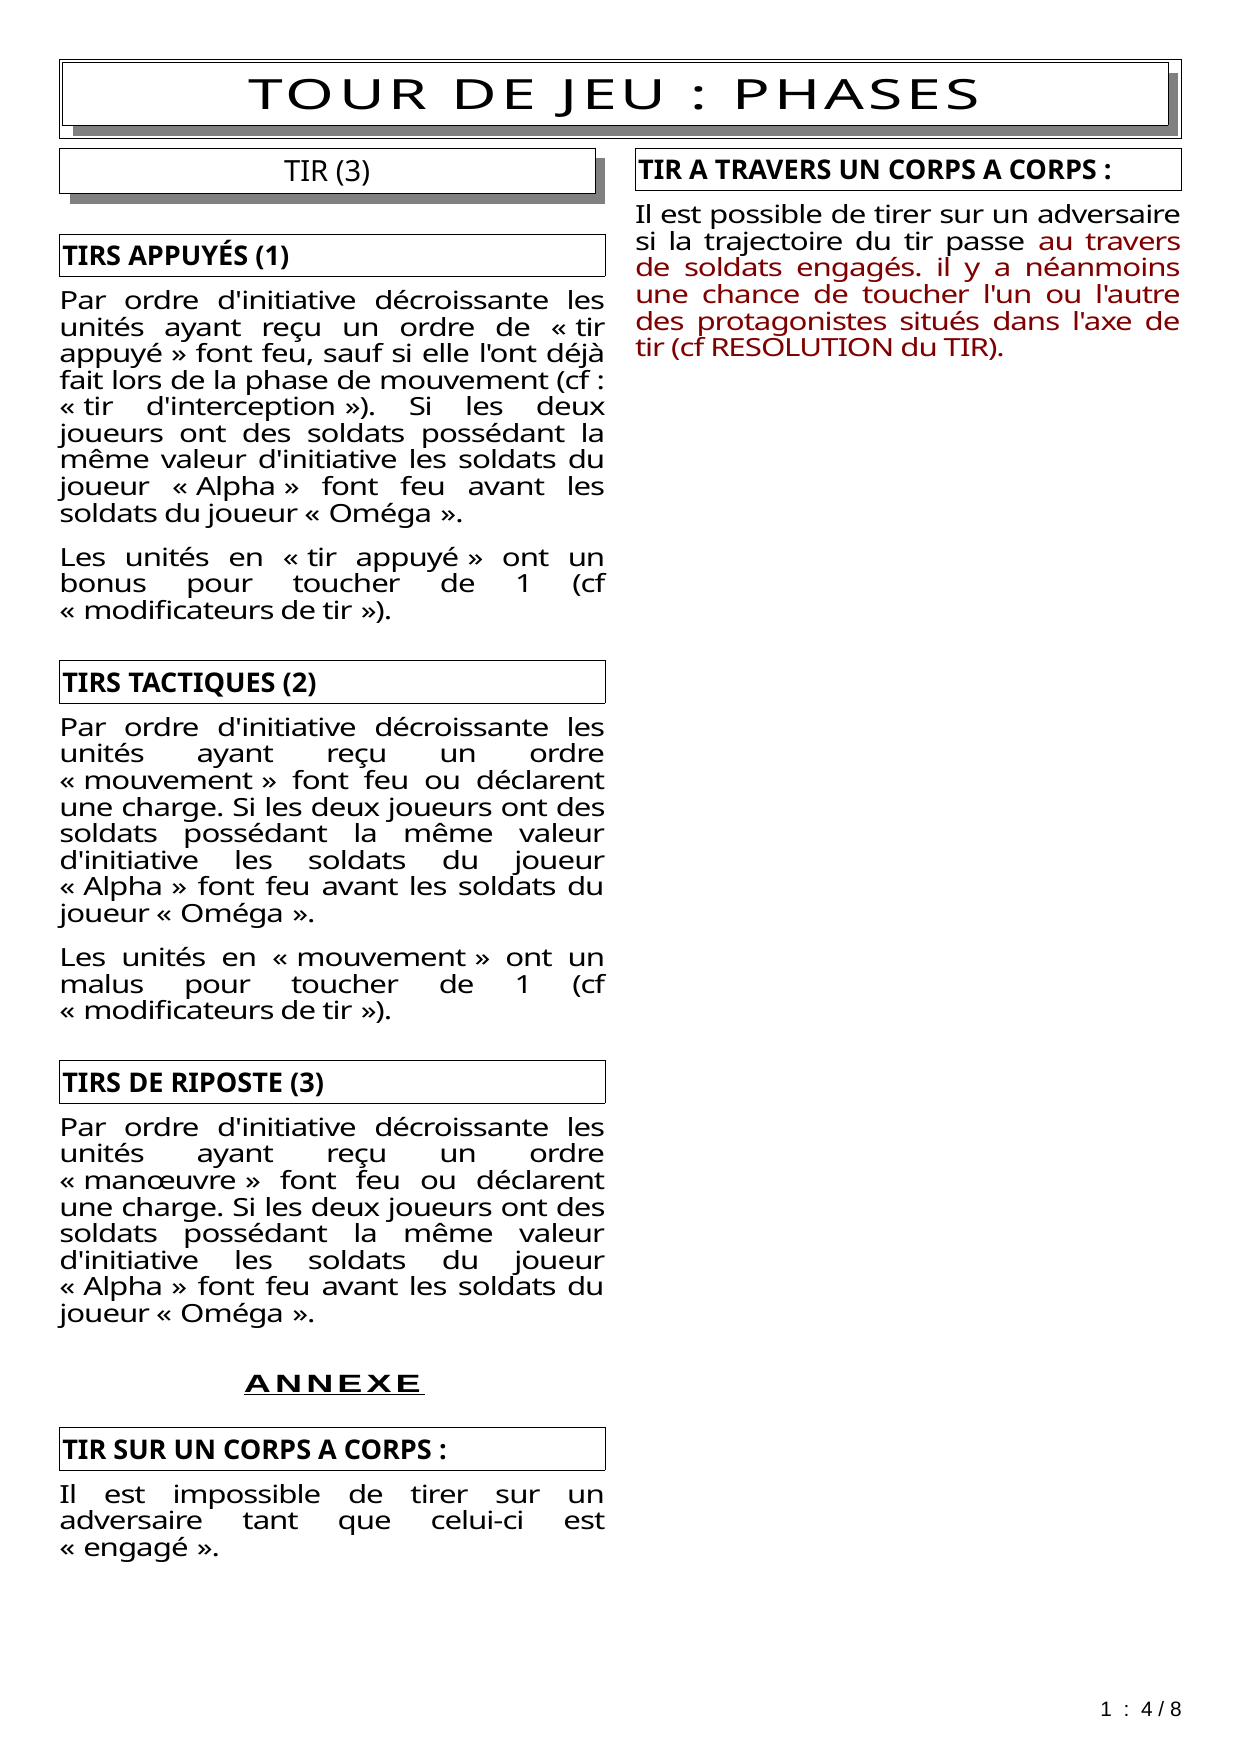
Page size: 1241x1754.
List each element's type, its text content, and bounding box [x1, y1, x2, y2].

text Il est possible de tirer sur un adversaire si la trajectoire du tir passe au travers de soldats engagés. il y a néanmoins une chance de toucher l'un ou l'autre des protagonistes situés dans l'axe de tir (cf RESOLUTION du TIR). [635, 202, 1181, 362]
text Il est impossible de tirer sur un adversaire tant que celui-ci est « engagé ». [59, 1482, 605, 1562]
text Par ordre d'initiative décroissante les unités ayant reçu un ordre « manœuvre » font feu ou déclarent une charge. Si les deux joueurs ont des soldats possédant la même valeur d'initiative les soldats du joueur « Alpha » font feu avant les soldats du joueur « Oméga ». [59, 1115, 605, 1328]
title Tir (3) [60, 149, 595, 193]
text Par ordre d'initiative décroissante les unités ayant reçu un ordre « mouvement » font feu ou déclarent une charge. Si les deux joueurs ont des soldats possédant la même valeur d'initiative les soldats du joueur « Alpha » font feu avant les soldats du joueur « Oméga ». [59, 715, 605, 927]
text Les unités en « mouvement » ont un malus pour toucher de 1 (cf « modificateurs de tir »). [59, 945, 605, 1025]
title tirs tactiques (2) [60, 661, 605, 703]
text Par ordre d'initiative décroissante les unités ayant reçu un ordre de « tir appuyé » font feu, sauf si elle l'ont déjà fait lors de la phase de mouvement (cf : « tir d'interception »). Si les deux joueurs ont des soldats possédant la même valeur d'initiative les soldats du joueur « Alpha » font feu avant les soldats du joueur « Oméga ». [59, 288, 605, 527]
title Tir sur un corps a corps : [60, 1428, 605, 1470]
title Tirs appuyés (1) [60, 235, 605, 276]
title annexe [59, 1369, 605, 1398]
text Les unités en « tir appuyé » ont un bonus pour toucher de 1 (cf « modificateurs de tir »). [59, 545, 605, 625]
title Tir a travers un corps a corps : [636, 149, 1181, 190]
title tirs de riposte (3) [60, 1061, 605, 1103]
